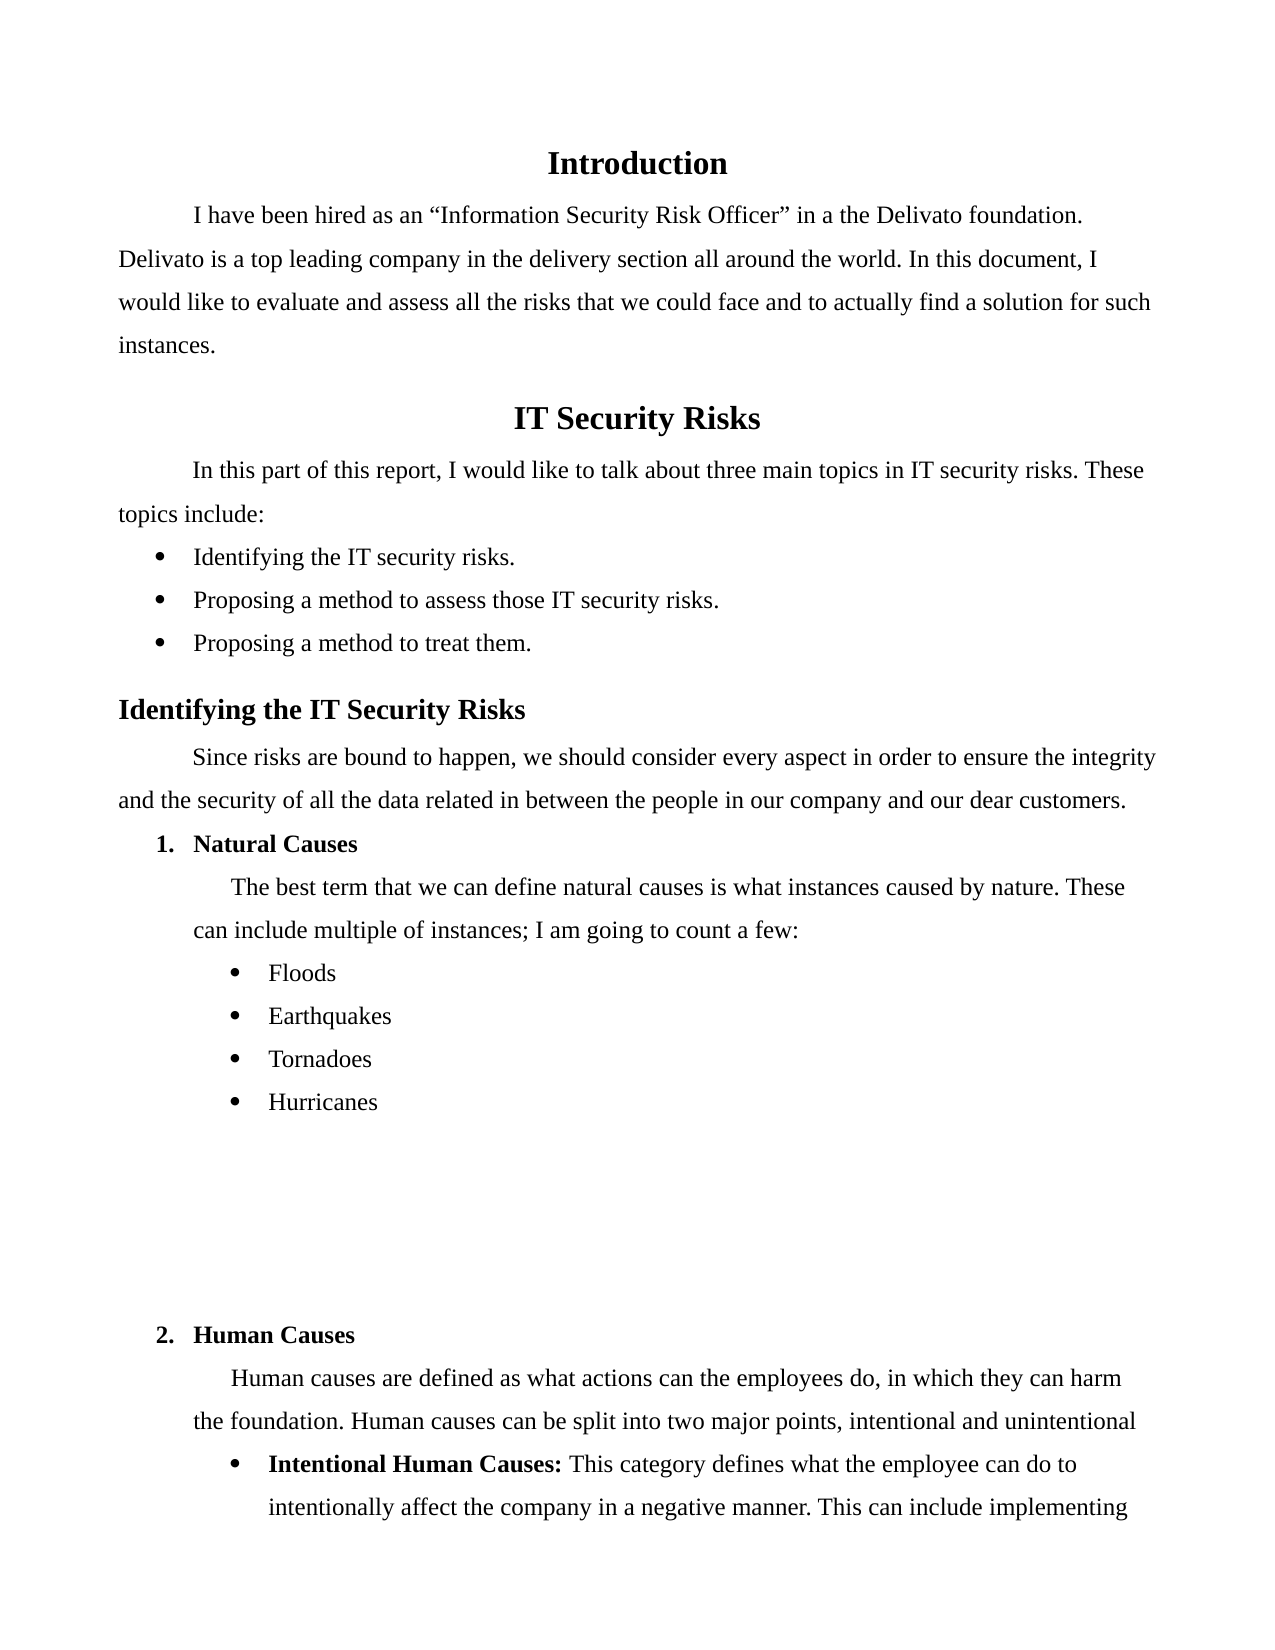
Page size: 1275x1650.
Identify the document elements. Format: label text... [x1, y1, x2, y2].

subtitle IT Security Risks [118, 398, 1157, 436]
list Intentional Human Causes: This category defines what the employee can do to intentionally affect the company in a negative manner. This can include implementing [231, 1449, 1157, 1521]
list Earthquakes [231, 1001, 1157, 1030]
list Proposing a method to treat them. [156, 628, 1157, 657]
list Human Causes [156, 1320, 1157, 1348]
list Tornadoes [231, 1044, 1157, 1073]
list The best term that we can define natural causes is what instances caused by nature. These can include multiple of instances; I am going to count a few: [193, 872, 1157, 944]
subtitle Introduction [118, 143, 1157, 181]
subtitle Identifying the IT Security Risks [118, 692, 1157, 726]
text I have been hired as an “Information Security Risk Officer” in a the Delivato foundation. Delivato is a top leading company in the delivery section all around the world. In this document, I would like to evaluate and assess all the risks that we could face and to actually find a solution for such instances. [118, 201, 1157, 359]
list Floods [231, 958, 1157, 987]
list Identifying the IT security risks. [156, 542, 1157, 571]
list Proposing a method to assess those IT security risks. [156, 585, 1157, 614]
list Natural Causes [156, 829, 1157, 857]
text In this part of this report, I would like to talk about three main topics in IT security risks. These topics include: [118, 456, 1157, 527]
list Human causes are defined as what actions can the employees do, in which they can harm the foundation. Human causes can be split into two major points, intentional and unintentional [193, 1363, 1157, 1435]
text Since risks are bound to happen, we should consider every aspect in order to ensure the integrity and the security of all the data related in between the people in our company and our dear customers. [118, 742, 1157, 814]
list Hurricanes [231, 1087, 1157, 1116]
